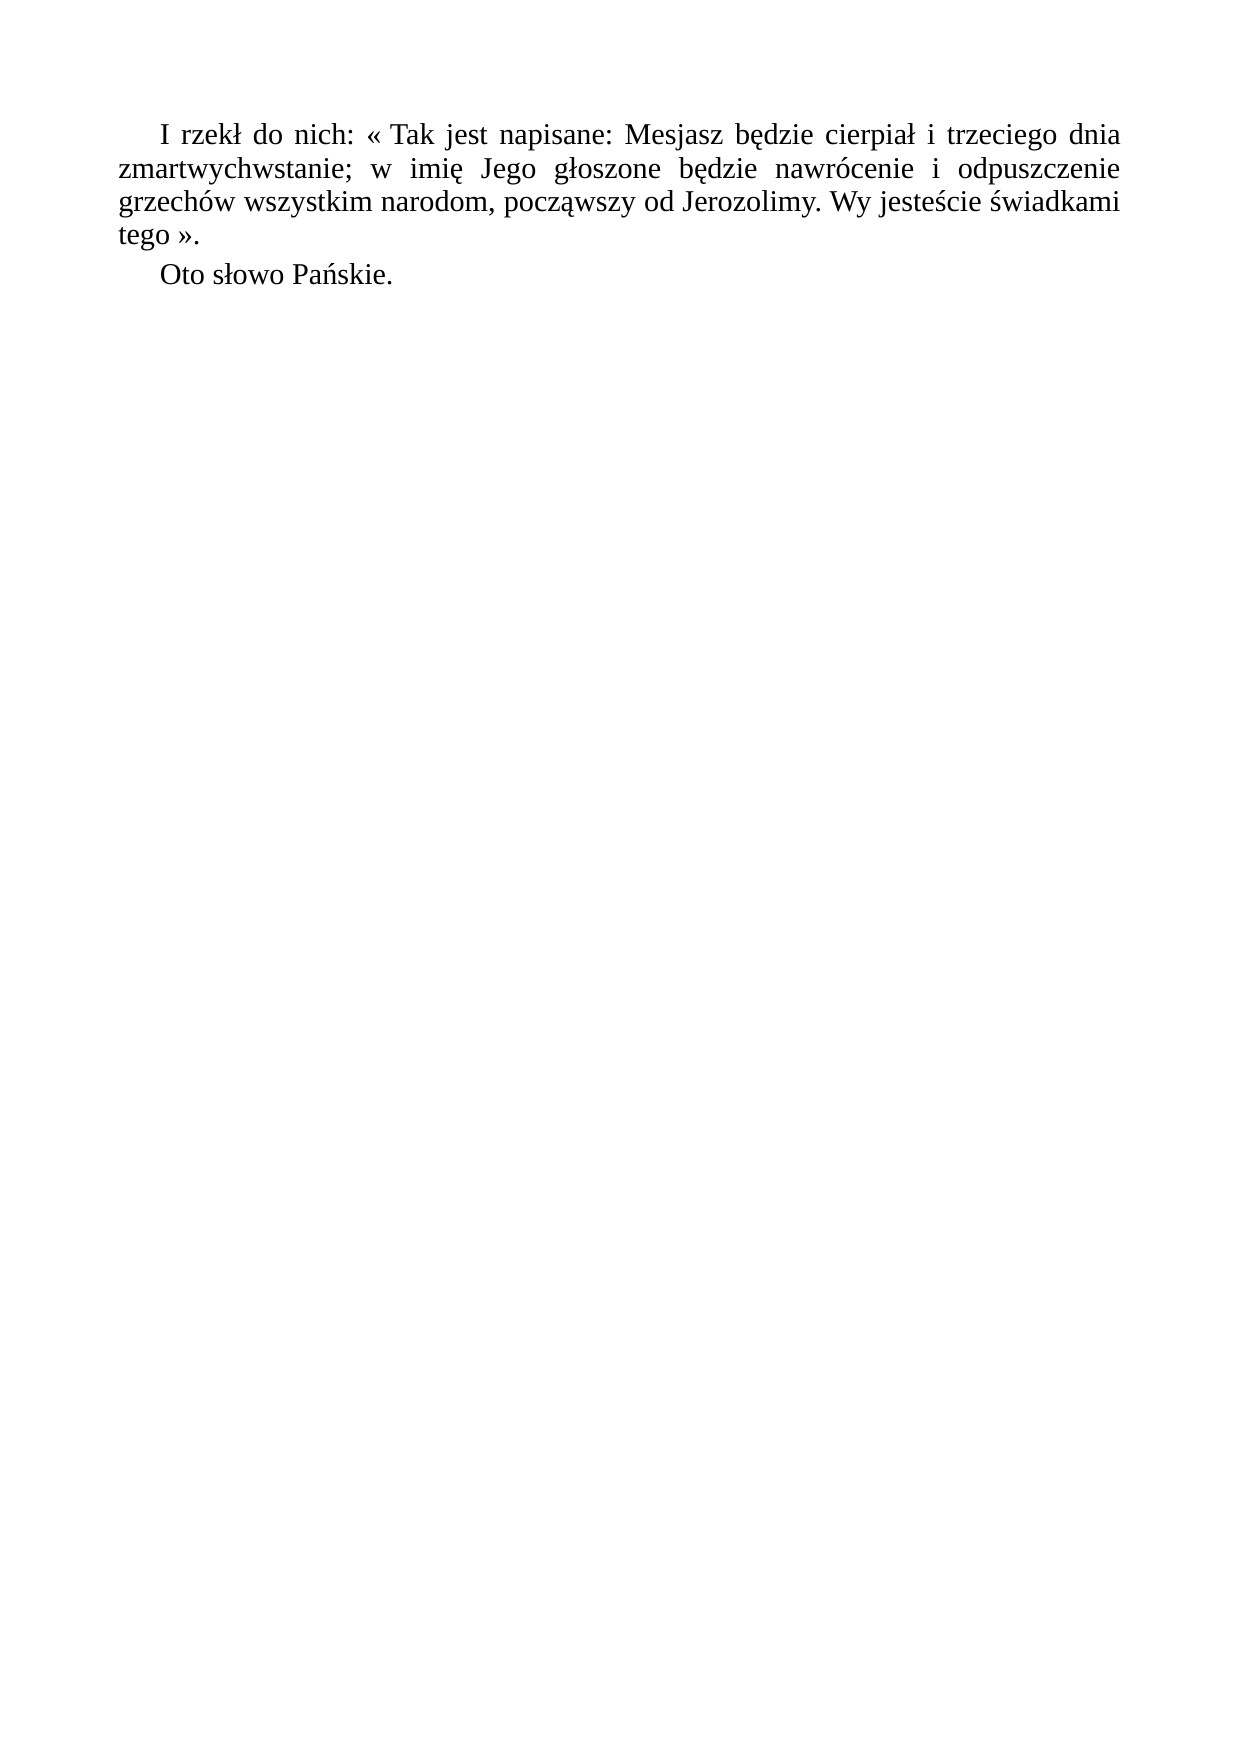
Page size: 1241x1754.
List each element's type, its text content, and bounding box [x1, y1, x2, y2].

text I rzekł do nich: « Tak jest napisane: Mesjasz będzie cierpiał i trzeciego dnia zmartwychwstanie; w imię Jego głoszone będzie nawrócenie i odpuszczenie grzechów wszystkim narodom, począwszy od Jerozolimy. Wy jesteście świadkami tego ». [118, 118, 1122, 251]
text Oto słowo Pańskie. [118, 257, 1122, 291]
